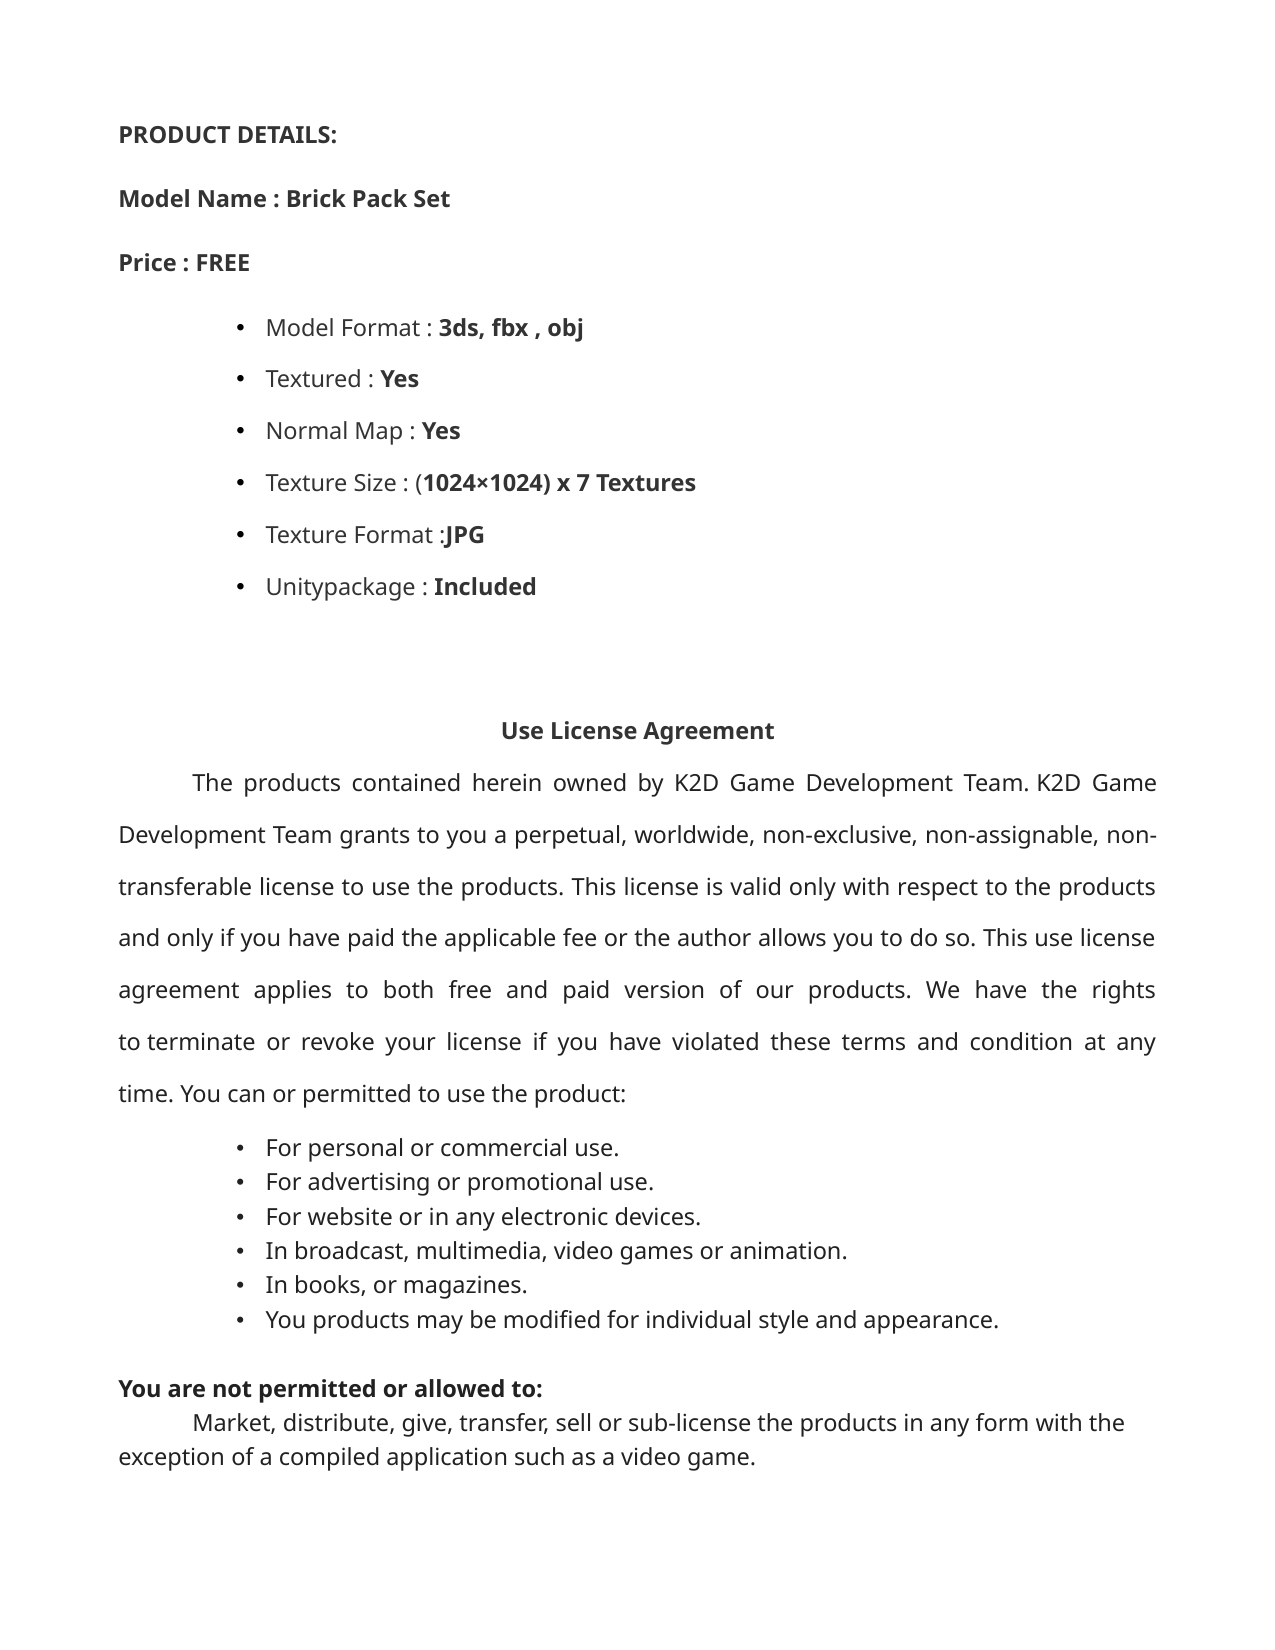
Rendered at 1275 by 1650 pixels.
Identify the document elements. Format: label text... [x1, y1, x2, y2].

text PRODUCT DETAILS: [118, 118, 1157, 150]
list Textured : Yes [236, 363, 1157, 395]
list Unitypackage : Included [236, 570, 1157, 602]
list Texture Size : (1024×1024) x 7 Textures [236, 466, 1157, 498]
list Model Format : 3ds, fbx , obj [236, 311, 1157, 343]
list You products may be modified for individual style and appearance. [236, 1301, 1157, 1335]
text Price : FREE [118, 247, 1157, 279]
list For advertising or promotional use. [236, 1163, 1157, 1198]
list Texture Format :JPG [236, 518, 1157, 550]
text Use License Agreement [118, 715, 1157, 747]
list In books, or magazines. [236, 1266, 1157, 1301]
list For personal or commercial use. [236, 1129, 1157, 1163]
text The products contained herein owned by K2D Game Development Team. K2D Game Development Team grants to you a perpetual, worldwide, non-exclusive, non-assignable, non-transferable license to use the products. This license is valid only with respect to the products and only if you have paid the applicable fee or the author allows you to do so. This use license agreement applies to both free and paid version of our products. We have the rights to terminate or revoke your license if you have violated these terms and condition at any time. You can or permitted to use the product: [118, 766, 1157, 1109]
text You are not permitted or allowed to: Market, distribute, give, transfer, sell or sub-license the products in any form with the exception of a compiled application such as a video game. [118, 1369, 1157, 1473]
list In broadcast, multimedia, video games or animation. [236, 1232, 1157, 1266]
list Normal Map : Yes [236, 414, 1157, 446]
list For website or in any electronic devices. [236, 1198, 1157, 1232]
text Model Name : Brick Pack Set [118, 182, 1157, 214]
